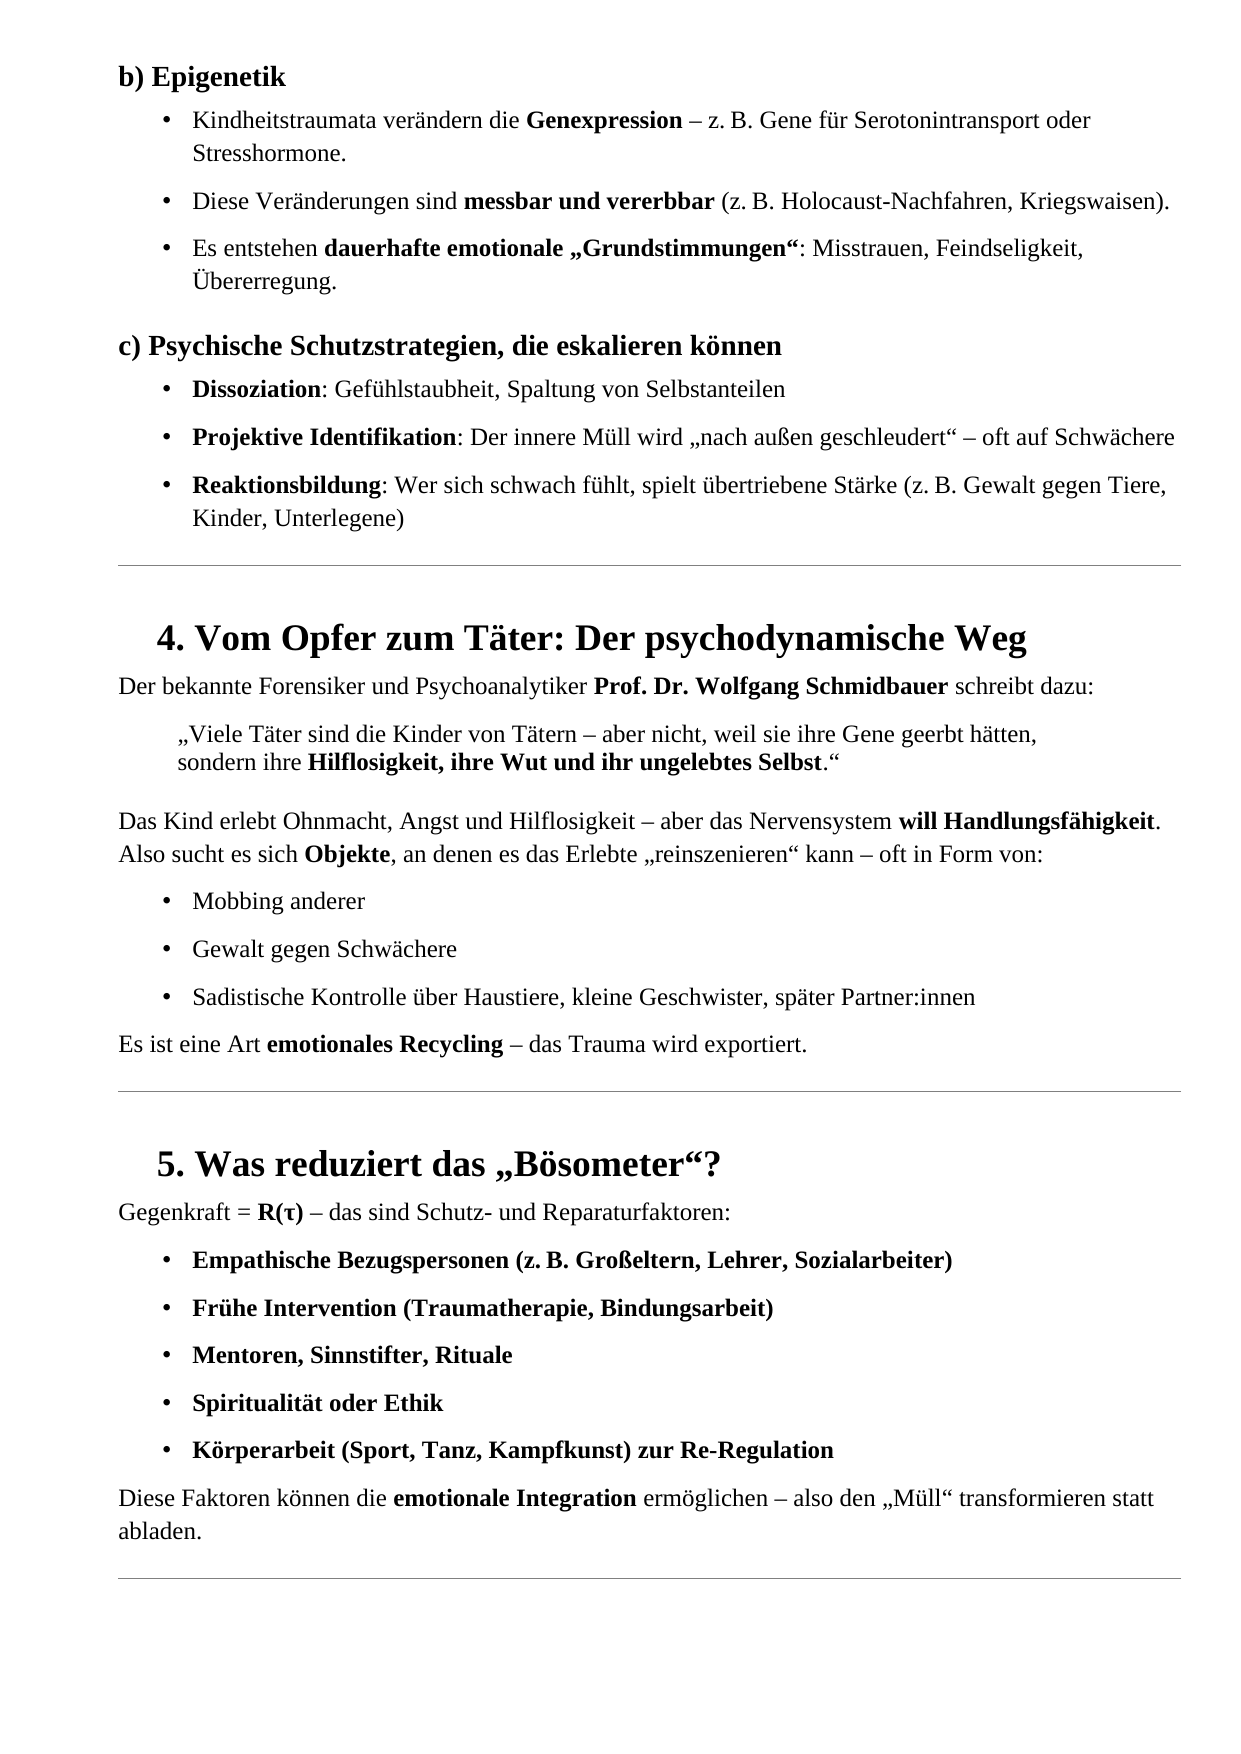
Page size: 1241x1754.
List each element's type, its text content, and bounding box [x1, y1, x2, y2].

list Dissoziation: Gefühlstaubheit, Spaltung von Selbstanteilen [162, 374, 1181, 403]
text Das Kind erlebt Ohnmacht, Angst und Hilflosigkeit – aber das Nervensystem will Handlungsfähigkeit. Also sucht es sich Objekte, an denen es das Erlebte „reinszenieren“ kann – oft in Form von: [118, 806, 1181, 867]
text Gegenkraft = R(τ) – das sind Schutz- und Reparaturfaktoren: [118, 1197, 1181, 1226]
text Der bekannte Forensiker und Psychoanalytiker Prof. Dr. Wolfgang Schmidbauer schreibt dazu: [118, 671, 1181, 700]
list Gewalt gegen Schwächere [162, 934, 1181, 963]
list Sadistische Kontrolle über Haustiere, kleine Geschwister, später Partner:innen [162, 982, 1181, 1010]
subtitle c) Psychische Schutzstrategien, die eskalieren können [118, 328, 1181, 362]
subtitle 🧘 5. Was reduziert das „Bösometer“? [118, 1142, 1181, 1185]
text Diese Faktoren können die emotionale Integration ermöglichen – also den „Müll“ transformieren statt abladen. [118, 1483, 1181, 1545]
text Es ist eine Art emotionales Recycling – das Trauma wird exportiert. [118, 1029, 1181, 1058]
list Körperarbeit (Sport, Tanz, Kampfkunst) zur Re-Regulation [162, 1436, 1181, 1464]
list Kindheitstraumata verändern die Genexpression – z. B. Gene für Serotonintransport oder Stresshormone. [162, 105, 1181, 167]
list Mentoren, Sinnstifter, Rituale [162, 1340, 1181, 1369]
list Reaktionsbildung: Wer sich schwach fühlt, spielt übertriebene Stärke (z. B. Gewalt gegen Tiere, Kinder, Unterlegene) [162, 470, 1181, 532]
subtitle b) Epigenetik [118, 59, 1181, 93]
list Spiritualität oder Ethik [162, 1388, 1181, 1417]
list Diese Veränderungen sind messbar und vererbbar (z. B. Holocaust-Nachfahren, Kriegswaisen). [162, 186, 1181, 214]
list Empathische Bezugspersonen (z. B. Großeltern, Lehrer, Sozialarbeiter) [162, 1245, 1181, 1274]
list Mobbing anderer [162, 886, 1181, 915]
list Frühe Intervention (Traumatherapie, Bindungsarbeit) [162, 1293, 1181, 1321]
list Es entstehen dauerhafte emotionale „Grundstimmungen“: Misstrauen, Feindseligkeit, Übererregung. [162, 233, 1181, 295]
text „Viele Täter sind die Kinder von Tätern – aber nicht, weil sie ihre Gene geerbt hätten, sondern ihre Hilflosigkeit, ihre Wut und ihr ungelebtes Selbst.“ [177, 719, 1122, 776]
list Projektive Identifikation: Der innere Müll wird „nach außen geschleudert“ – oft auf Schwächere [162, 422, 1181, 451]
subtitle 👤 4. Vom Opfer zum Täter: Der psychodynamische Weg [118, 616, 1181, 659]
